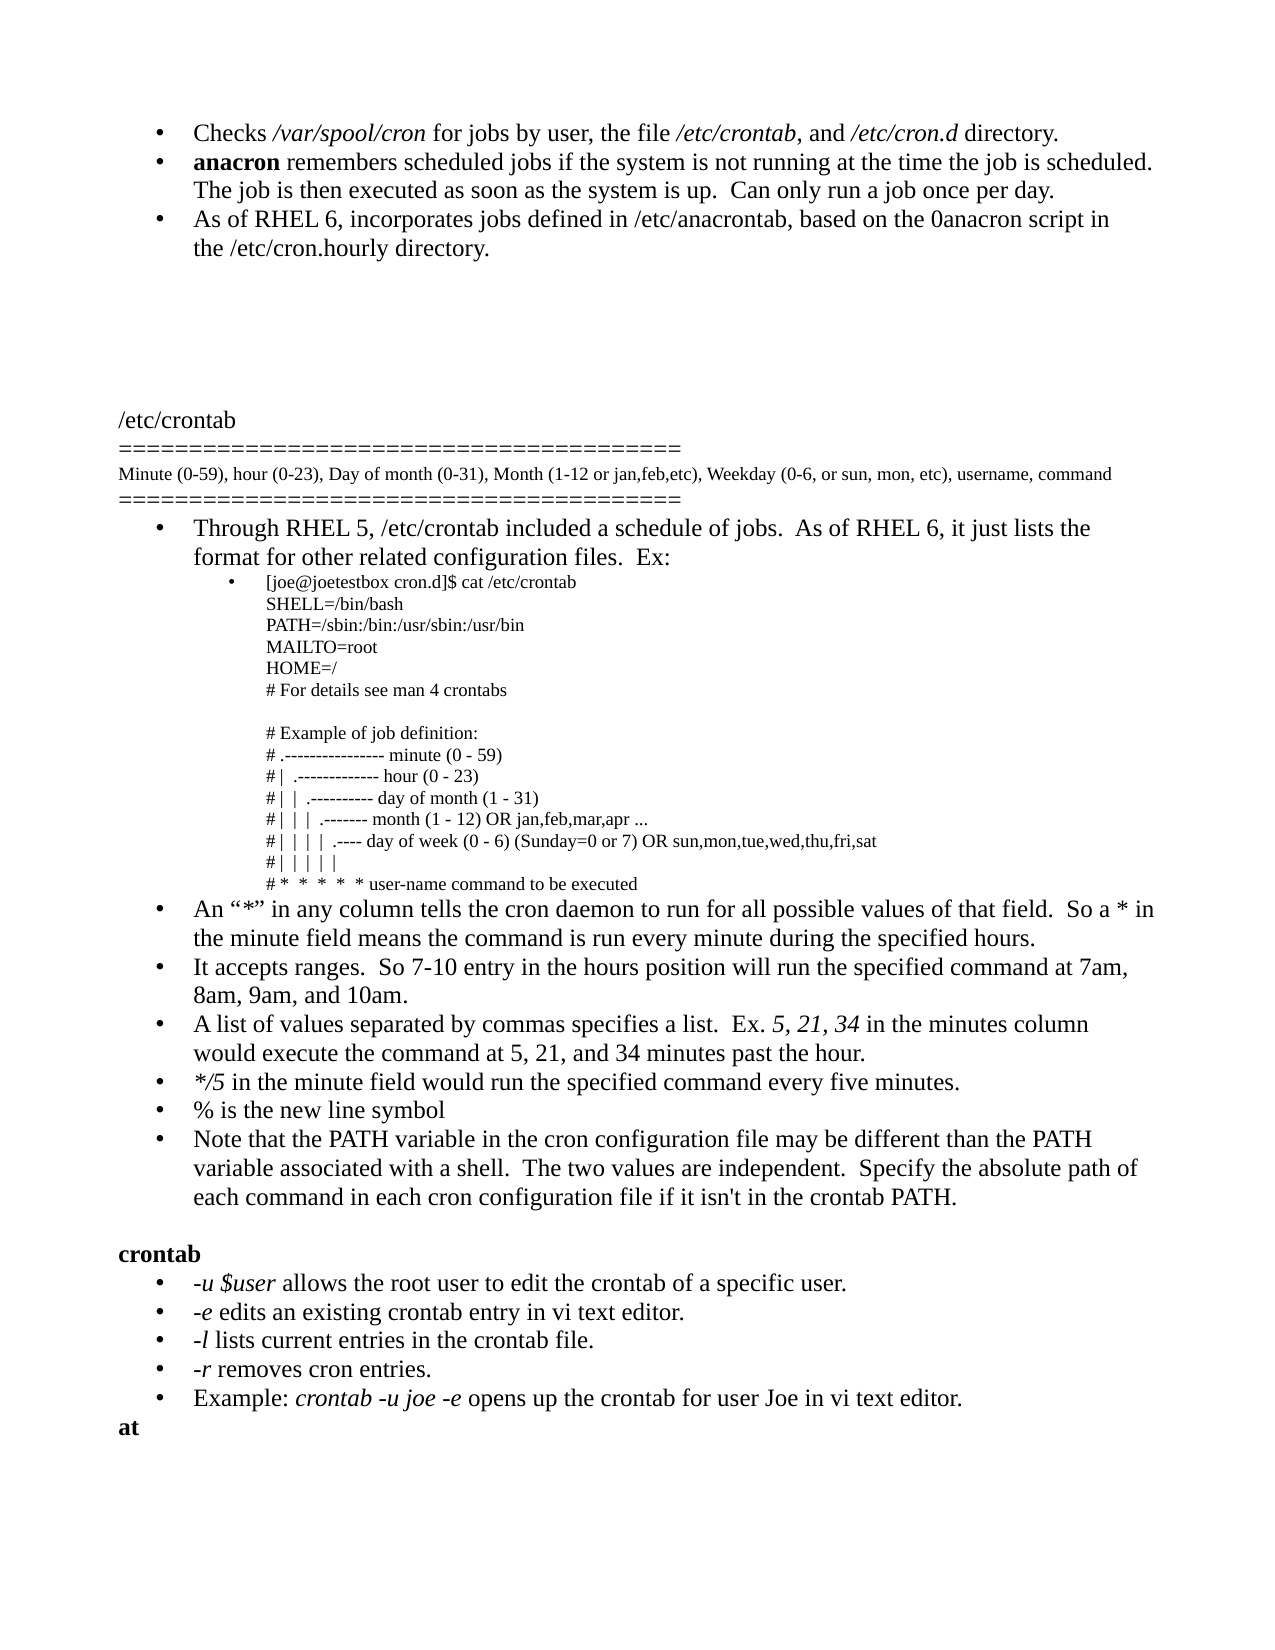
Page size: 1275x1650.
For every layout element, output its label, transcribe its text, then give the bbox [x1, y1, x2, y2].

text ======================================== [118, 434, 1157, 463]
list Note that the PATH variable in the cron configuration file may be different than the PATH variable associated with a shell. The two values are independent. Specify the absolute path of each command in each cron configuration file if it isn't in the crontab PATH. [156, 1124, 1157, 1211]
text Minute (0-59), hour (0-23), Day of month (0-31), Month (1-12 or jan,feb,etc), Weekday (0-6, or sun, mon, etc), username, command [118, 463, 1157, 485]
list % is the new line symbol [156, 1096, 1157, 1124]
list It accepts ranges. So 7-10 entry in the hours position will run the specified command at 7am, 8am, 9am, and 10am. [156, 952, 1157, 1009]
list MAILTO=root [228, 636, 1157, 657]
text crontab [118, 1211, 1157, 1268]
list Checks /var/spool/cron for jobs by user, the file /etc/crontab, and /etc/cron.d directory. [156, 118, 1157, 147]
text at [118, 1412, 1157, 1441]
list [joe@joetestbox cron.d]$ cat /etc/crontab [228, 571, 1157, 592]
list -e edits an existing crontab entry in vi text editor. [156, 1297, 1157, 1326]
list # | | | .------- month (1 - 12) OR jan,feb,mar,apr ... [228, 808, 1157, 830]
text /etc/crontab [118, 406, 1157, 434]
list # For details see man 4 crontabs [228, 679, 1157, 700]
list SHELL=/bin/bash [228, 592, 1157, 614]
list HOME=/ [228, 657, 1157, 679]
list */5 in the minute field would run the specified command every five minutes. [156, 1067, 1157, 1096]
list # * * * * * user-name command to be executed [228, 873, 1157, 894]
list As of RHEL 6, incorporates jobs defined in /etc/anacrontab, based on the 0anacron script in the /etc/cron.hourly directory. [156, 204, 1157, 262]
text ======================================== [118, 485, 1157, 513]
list # Example of job definition: [228, 700, 1157, 743]
list An “*” in any column tells the cron daemon to run for all possible values of that field. So a * in the minute field means the command is run every minute during the specified hours. [156, 894, 1157, 952]
list PATH=/sbin:/bin:/usr/sbin:/usr/bin [228, 614, 1157, 636]
list # .---------------- minute (0 - 59) [228, 743, 1157, 765]
list # | | | | .---- day of week (0 - 6) (Sunday=0 or 7) OR sun,mon,tue,wed,thu,fri,sat [228, 830, 1157, 851]
list anacron remembers scheduled jobs if the system is not running at the time the job is scheduled. The job is then executed as soon as the system is up. Can only run a job once per day. [156, 147, 1157, 204]
list -u $user allows the root user to edit the crontab of a specific user. [156, 1268, 1157, 1297]
list # | | | | | [228, 851, 1157, 873]
list Example: crontab -u joe -e opens up the crontab for user Joe in vi text editor. [156, 1383, 1157, 1412]
list Through RHEL 5, /etc/crontab included a schedule of jobs. As of RHEL 6, it just lists the format for other related configuration files. Ex: [156, 513, 1157, 571]
list A list of values separated by commas specifies a list. Ex. 5, 21, 34 in the minutes column would execute the command at 5, 21, and 34 minutes past the hour. [156, 1009, 1157, 1067]
list # | .------------- hour (0 - 23) [228, 765, 1157, 787]
list -r removes cron entries. [156, 1354, 1157, 1383]
list # | | .---------- day of month (1 - 31) [228, 787, 1157, 808]
list -l lists current entries in the crontab file. [156, 1326, 1157, 1354]
